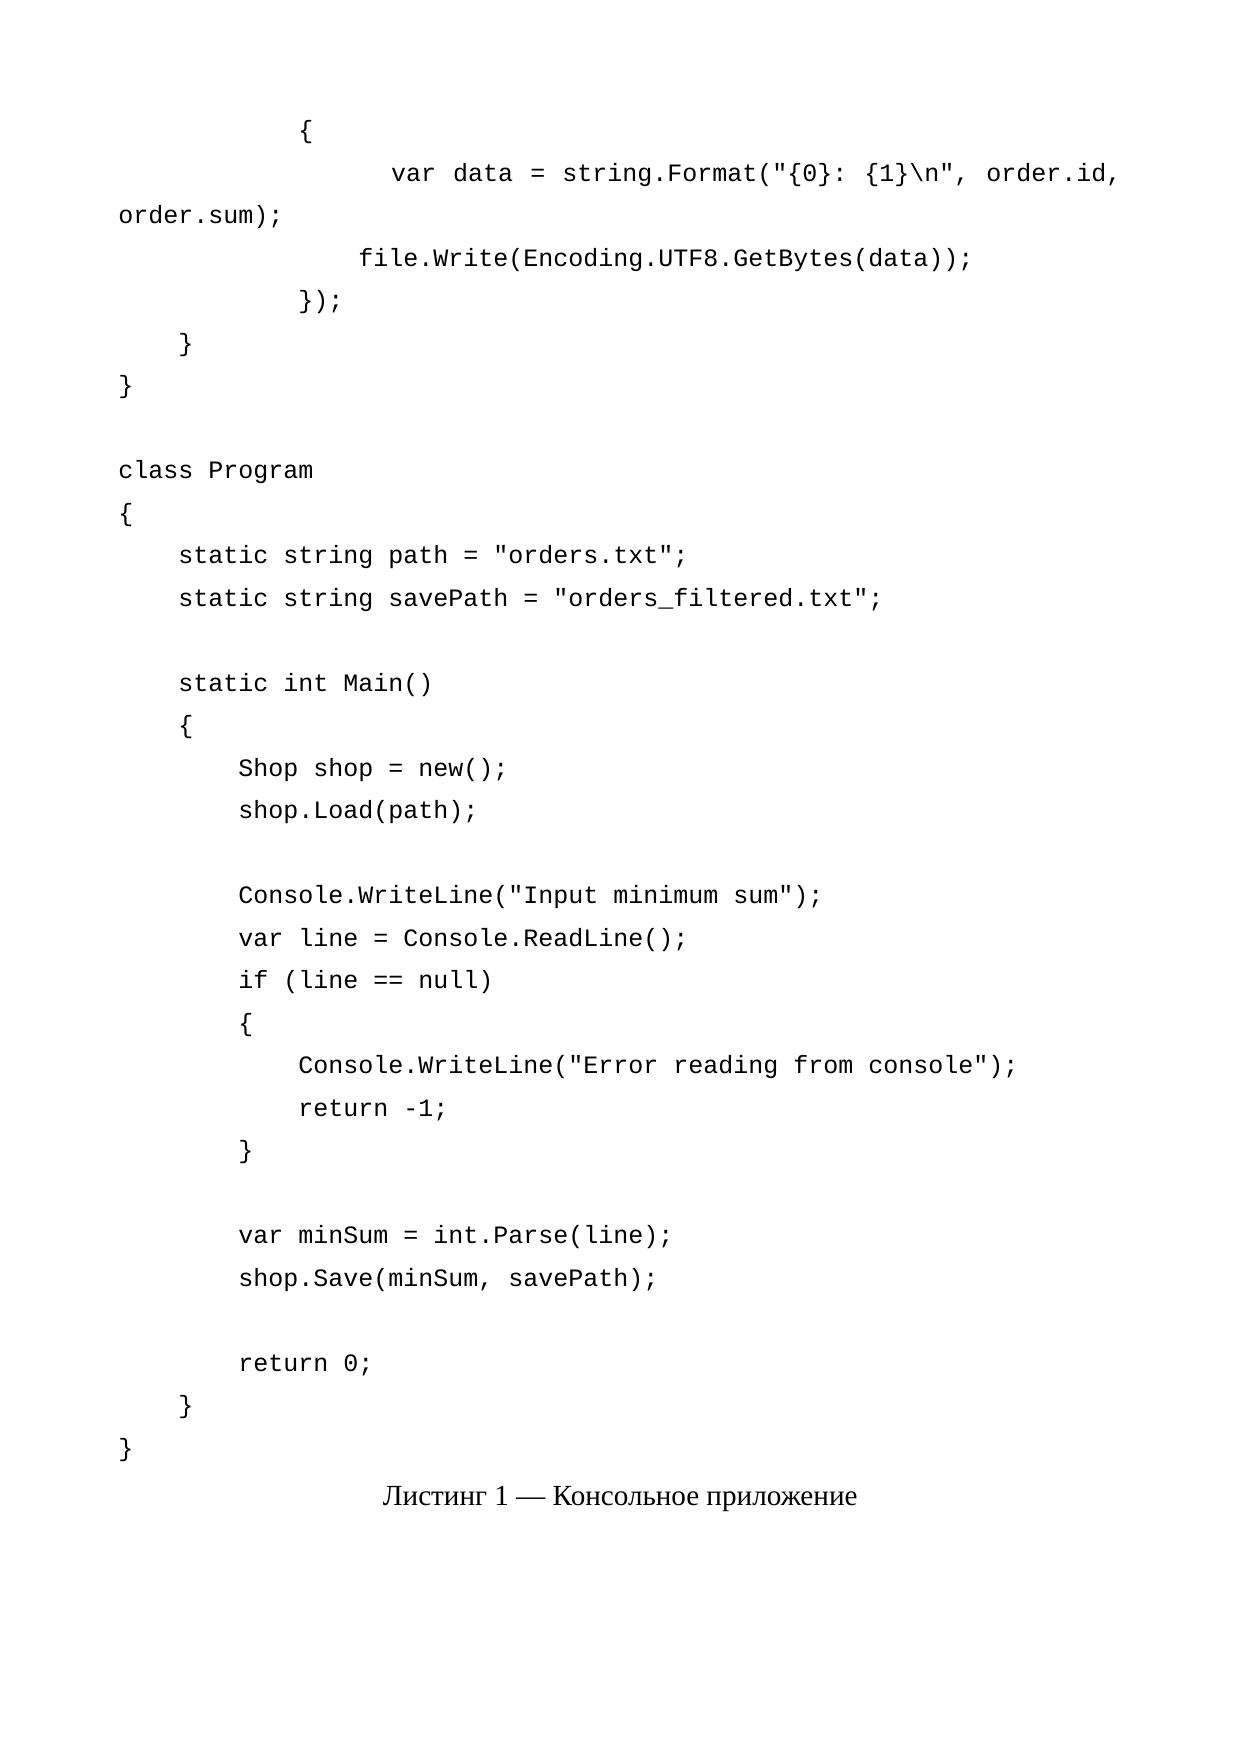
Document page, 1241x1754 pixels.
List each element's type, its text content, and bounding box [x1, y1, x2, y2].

text } [118, 373, 1122, 401]
text shop.Load(path); [118, 798, 1122, 826]
text static string savePath = "orders_filtered.txt"; [118, 586, 1122, 614]
text var minSum = int.Parse(line); [118, 1223, 1122, 1251]
text { [118, 118, 1122, 146]
text Листинг 1 — Консольное приложение [118, 1478, 1122, 1512]
text Shop shop = new(); [118, 756, 1122, 784]
text Console.WriteLine("Error reading from console"); [118, 1053, 1122, 1081]
text } [118, 1436, 1122, 1464]
text } [118, 331, 1122, 359]
text { [118, 1011, 1122, 1039]
text return 0; [118, 1351, 1122, 1379]
text }); [118, 288, 1122, 316]
text var line = Console.ReadLine(); [118, 926, 1122, 954]
text if (line == null) [118, 968, 1122, 996]
text Console.WriteLine("Input minimum sum"); [118, 883, 1122, 911]
text { [118, 713, 1122, 741]
text } [118, 1138, 1122, 1166]
text } [118, 1393, 1122, 1421]
text class Program [118, 458, 1122, 486]
text shop.Save(minSum, savePath); [118, 1266, 1122, 1294]
text var data = string.Format("{0}: {1}\n", order.id, order.sum); [118, 161, 1122, 231]
text file.Write(Encoding.UTF8.GetBytes(data)); [118, 246, 1122, 274]
text static string path = "orders.txt"; [118, 543, 1122, 571]
text { [118, 501, 1122, 529]
text static int Main() [118, 671, 1122, 699]
text return -1; [118, 1096, 1122, 1124]
